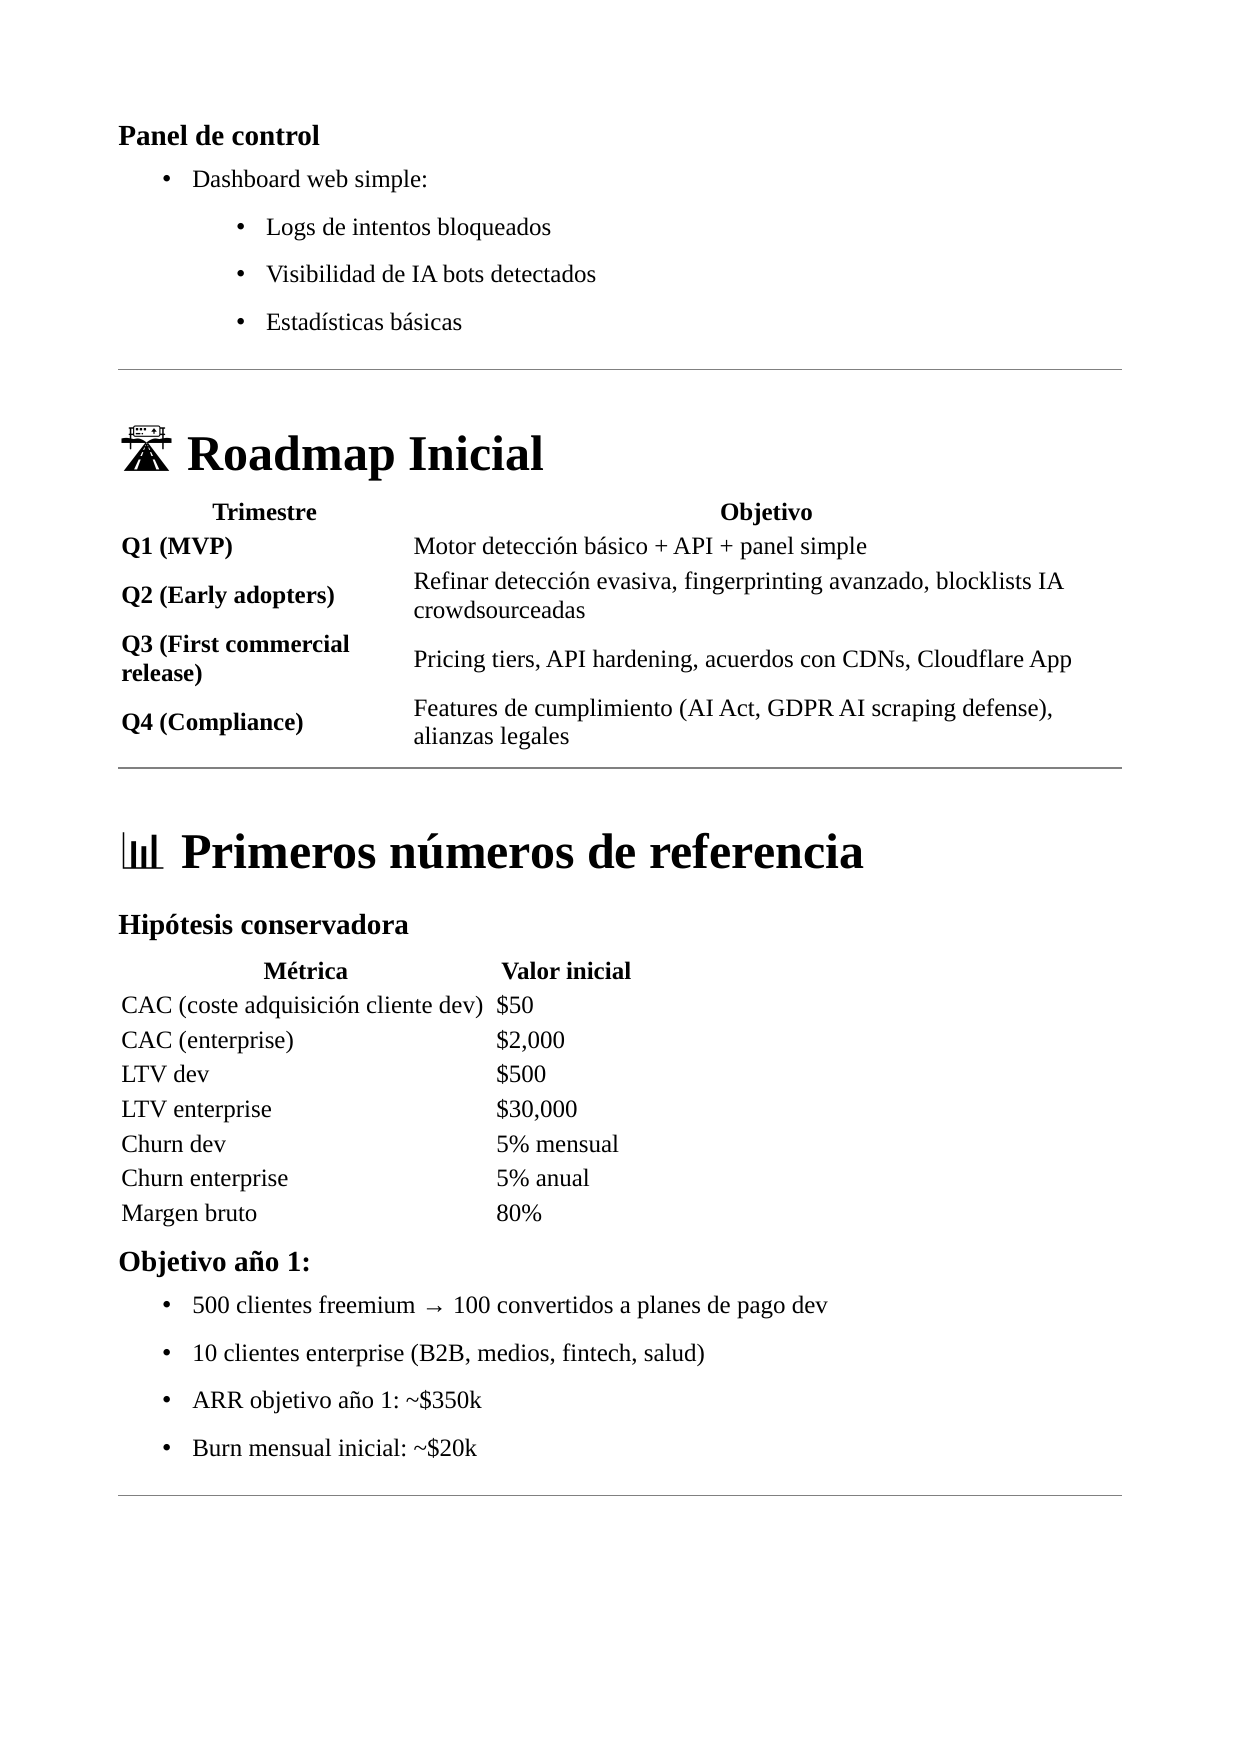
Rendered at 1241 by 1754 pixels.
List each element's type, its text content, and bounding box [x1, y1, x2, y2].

table_cell CAC (enterprise) [118, 1022, 493, 1057]
list Dashboard web simple: [162, 164, 1122, 193]
table_cell 5% mensual [493, 1126, 639, 1160]
list ARR objetivo año 1: ~$350k [162, 1385, 1122, 1414]
table_cell Features de cumplimiento (AI Act, GDPR AI scraping defense), alianzas legales [410, 690, 1122, 753]
subtitle Hipótesis conservadora [118, 907, 1122, 940]
list Estadísticas básicas [236, 307, 1122, 336]
list Logs de intentos bloqueados [236, 212, 1122, 241]
subtitle 🛣 Roadmap Inicial [118, 424, 1122, 481]
table_cell Q3 (First commercial release) [118, 626, 410, 690]
table_cell Churn enterprise [118, 1160, 493, 1195]
subtitle Panel de control [118, 118, 1122, 152]
subtitle 📊 Primeros números de referencia [118, 822, 1122, 880]
list Visibilidad de IA bots detectados [236, 259, 1122, 288]
table_header Valor inicial [493, 953, 639, 987]
subtitle Objetivo año 1: [118, 1244, 1122, 1278]
table_cell Churn dev [118, 1126, 493, 1160]
table_header Métrica [118, 953, 493, 987]
table_header Trimestre [118, 494, 410, 528]
table_cell Pricing tiers, API hardening, acuerdos con CDNs, Cloudflare App [410, 626, 1122, 690]
table_cell Motor detección básico + API + panel simple [410, 529, 1122, 563]
table_cell 80% [493, 1195, 639, 1229]
table_cell LTV enterprise [118, 1091, 493, 1126]
list Burn mensual inicial: ~$20k [162, 1433, 1122, 1462]
table_cell $50 [493, 988, 639, 1022]
table_cell Margen bruto [118, 1195, 493, 1229]
table_cell Refinar detección evasiva, fingerprinting avanzado, blocklists IA crowdsourceadas [410, 563, 1122, 626]
table_cell Q1 (MVP) [118, 529, 410, 563]
table_cell $2,000 [493, 1022, 639, 1057]
table_cell LTV dev [118, 1057, 493, 1091]
table_cell $30,000 [493, 1091, 639, 1126]
table_cell Q2 (Early adopters) [118, 563, 410, 626]
table_header Objetivo [410, 494, 1122, 528]
list 500 clientes freemium → 100 convertidos a planes de pago dev [162, 1290, 1122, 1319]
table_cell $500 [493, 1057, 639, 1091]
table_cell Q4 (Compliance) [118, 690, 410, 753]
table_cell CAC (coste adquisición cliente dev) [118, 988, 493, 1022]
list 10 clientes enterprise (B2B, medios, fintech, salud) [162, 1338, 1122, 1367]
table_cell 5% anual [493, 1160, 639, 1195]
